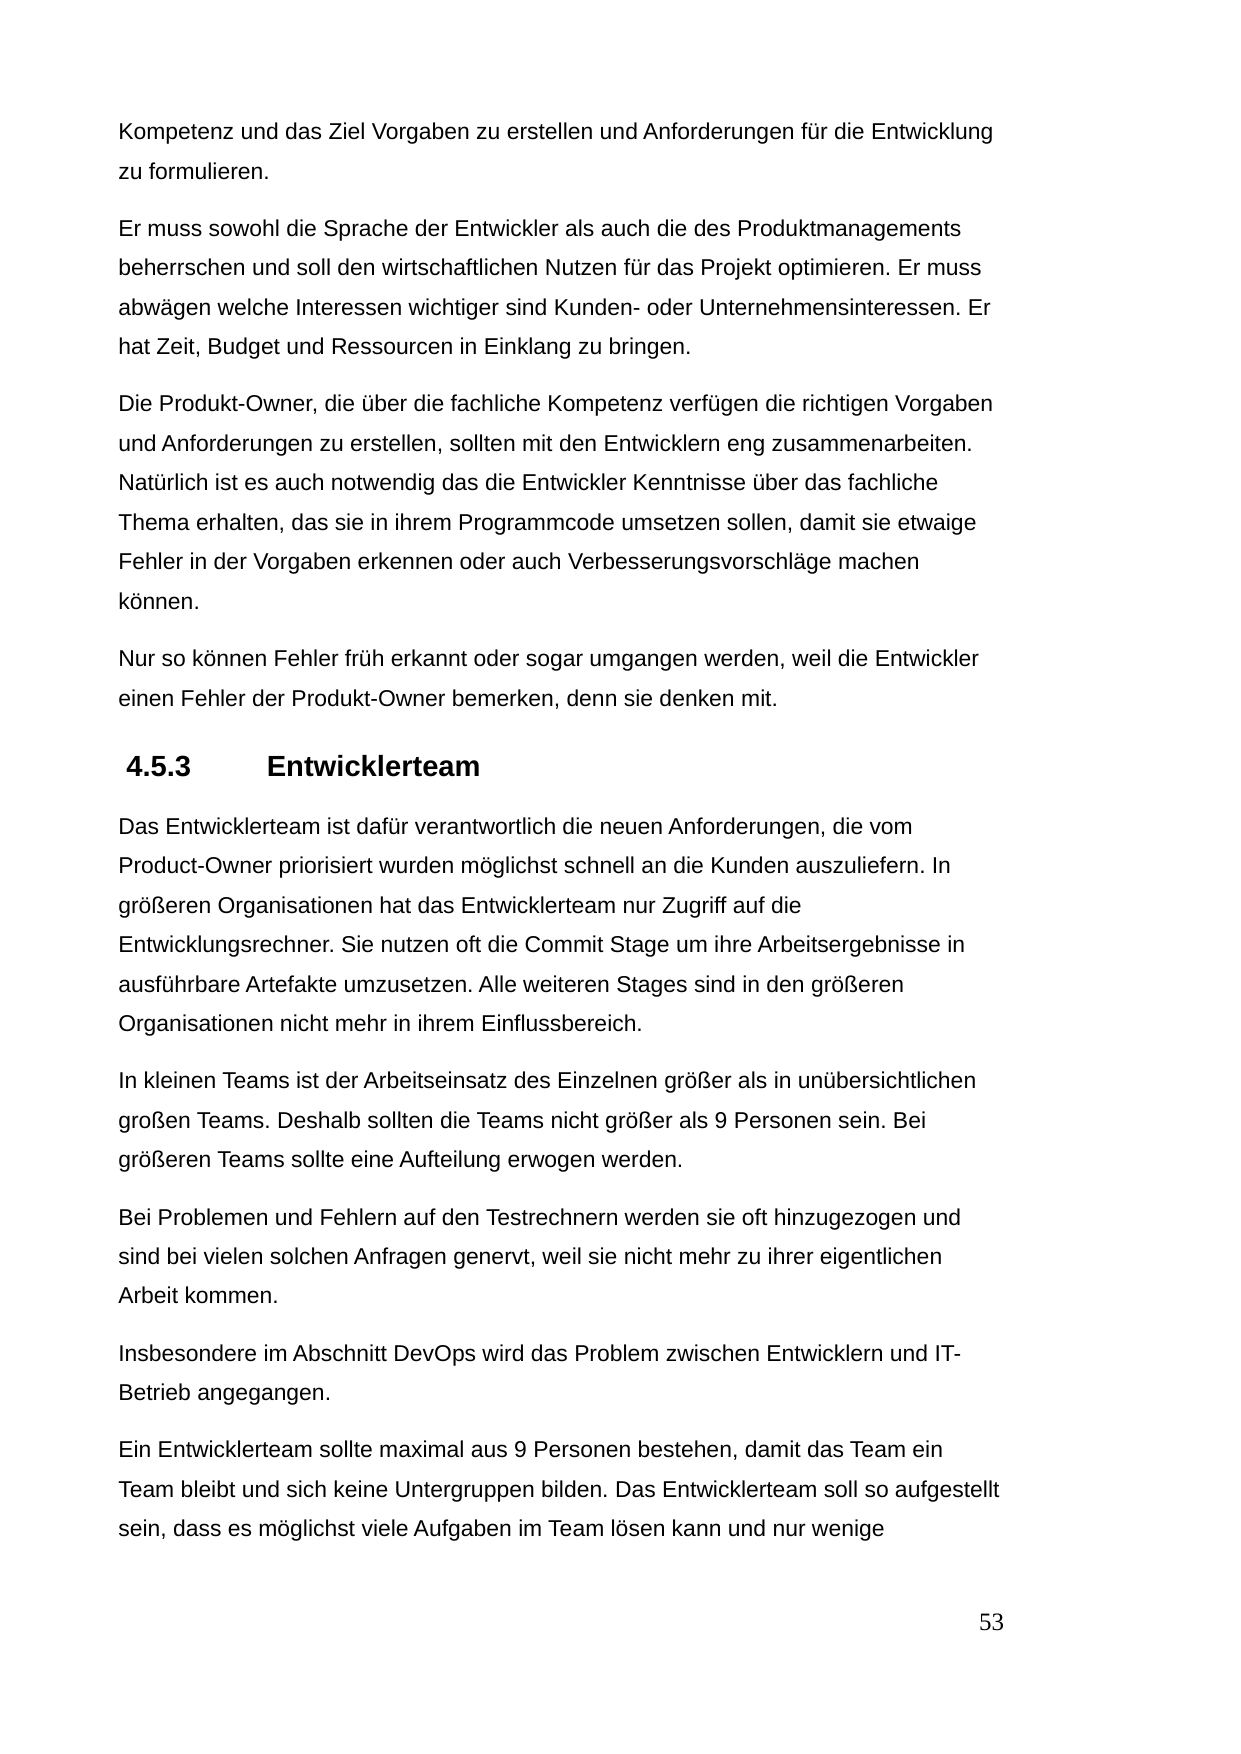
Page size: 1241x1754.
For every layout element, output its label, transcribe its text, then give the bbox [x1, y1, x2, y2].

text Das Entwicklerteam ist dafür verantwortlich die neuen Anforderungen, die vom Product-Owner priorisiert wurden möglichst schnell an die Kunden auszuliefern. In größeren Organisationen hat das Entwicklerteam nur Zugriff auf die Entwicklungsrechner. Sie nutzen oft die Commit Stage um ihre Arbeitsergebnisse in ausführbare Artefakte umzusetzen. Alle weiteren Stages sind in den größeren Organisationen nicht mehr in ihrem Einflussbereich. [118, 813, 1004, 1036]
text Nur so können Fehler früh erkannt oder sogar umgangen werden, weil die Entwickler einen Fehler der Produkt-Owner bemerken, denn sie denken mit. [118, 645, 1004, 711]
text Ein Entwicklerteam sollte maximal aus 9 Personen bestehen, damit das Team ein Team bleibt und sich keine Untergruppen bilden. Das Entwicklerteam soll so aufgestellt sein, dass es möglichst viele Aufgaben im Team lösen kann und nur wenige [118, 1436, 1004, 1542]
subtitle Entwicklerteam [118, 749, 1004, 782]
text Insbesondere im Abschnitt DevOps wird das Problem zwischen Entwicklern und IT-Betrieb angegangen. [118, 1339, 1004, 1405]
text Kompetenz und das Ziel Vorgaben zu erstellen und Anforderungen für die Entwicklung zu formulieren. [118, 118, 1004, 184]
text In kleinen Teams ist der Arbeitseinsatz des Einzelnen größer als in unübersichtlichen großen Teams. Deshalb sollten die Teams nicht größer als 9 Personen sein. Bei größeren Teams sollte eine Aufteilung erwogen werden. [118, 1067, 1004, 1173]
text Die Produkt-Owner, die über die fachliche Kompetenz verfügen die richtigen Vorgaben und Anforderungen zu erstellen, sollten mit den Entwicklern eng zusammenarbeiten. Natürlich ist es auch notwendig das die Entwickler Kenntnisse über das fachliche Thema erhalten, das sie in ihrem Programmcode umsetzen sollen, damit sie etwaige Fehler in der Vorgaben erkennen oder auch Verbesserungsvorschläge machen können. [118, 390, 1004, 614]
text Er muss sowohl die Sprache der Entwickler als auch die des Produktmanagements beherrschen und soll den wirtschaftlichen Nutzen für das Projekt optimieren. Er muss abwägen welche Interessen wichtiger sind Kunden- oder Unternehmensinteressen. Er hat Zeit, Budget und Ressourcen in Einklang zu bringen. [118, 215, 1004, 359]
text Bei Problemen und Fehlern auf den Testrechnern werden sie oft hinzugezogen und sind bei vielen solchen Anfragen genervt, weil sie nicht mehr zu ihrer eigentlichen Arbeit kommen. [118, 1203, 1004, 1309]
